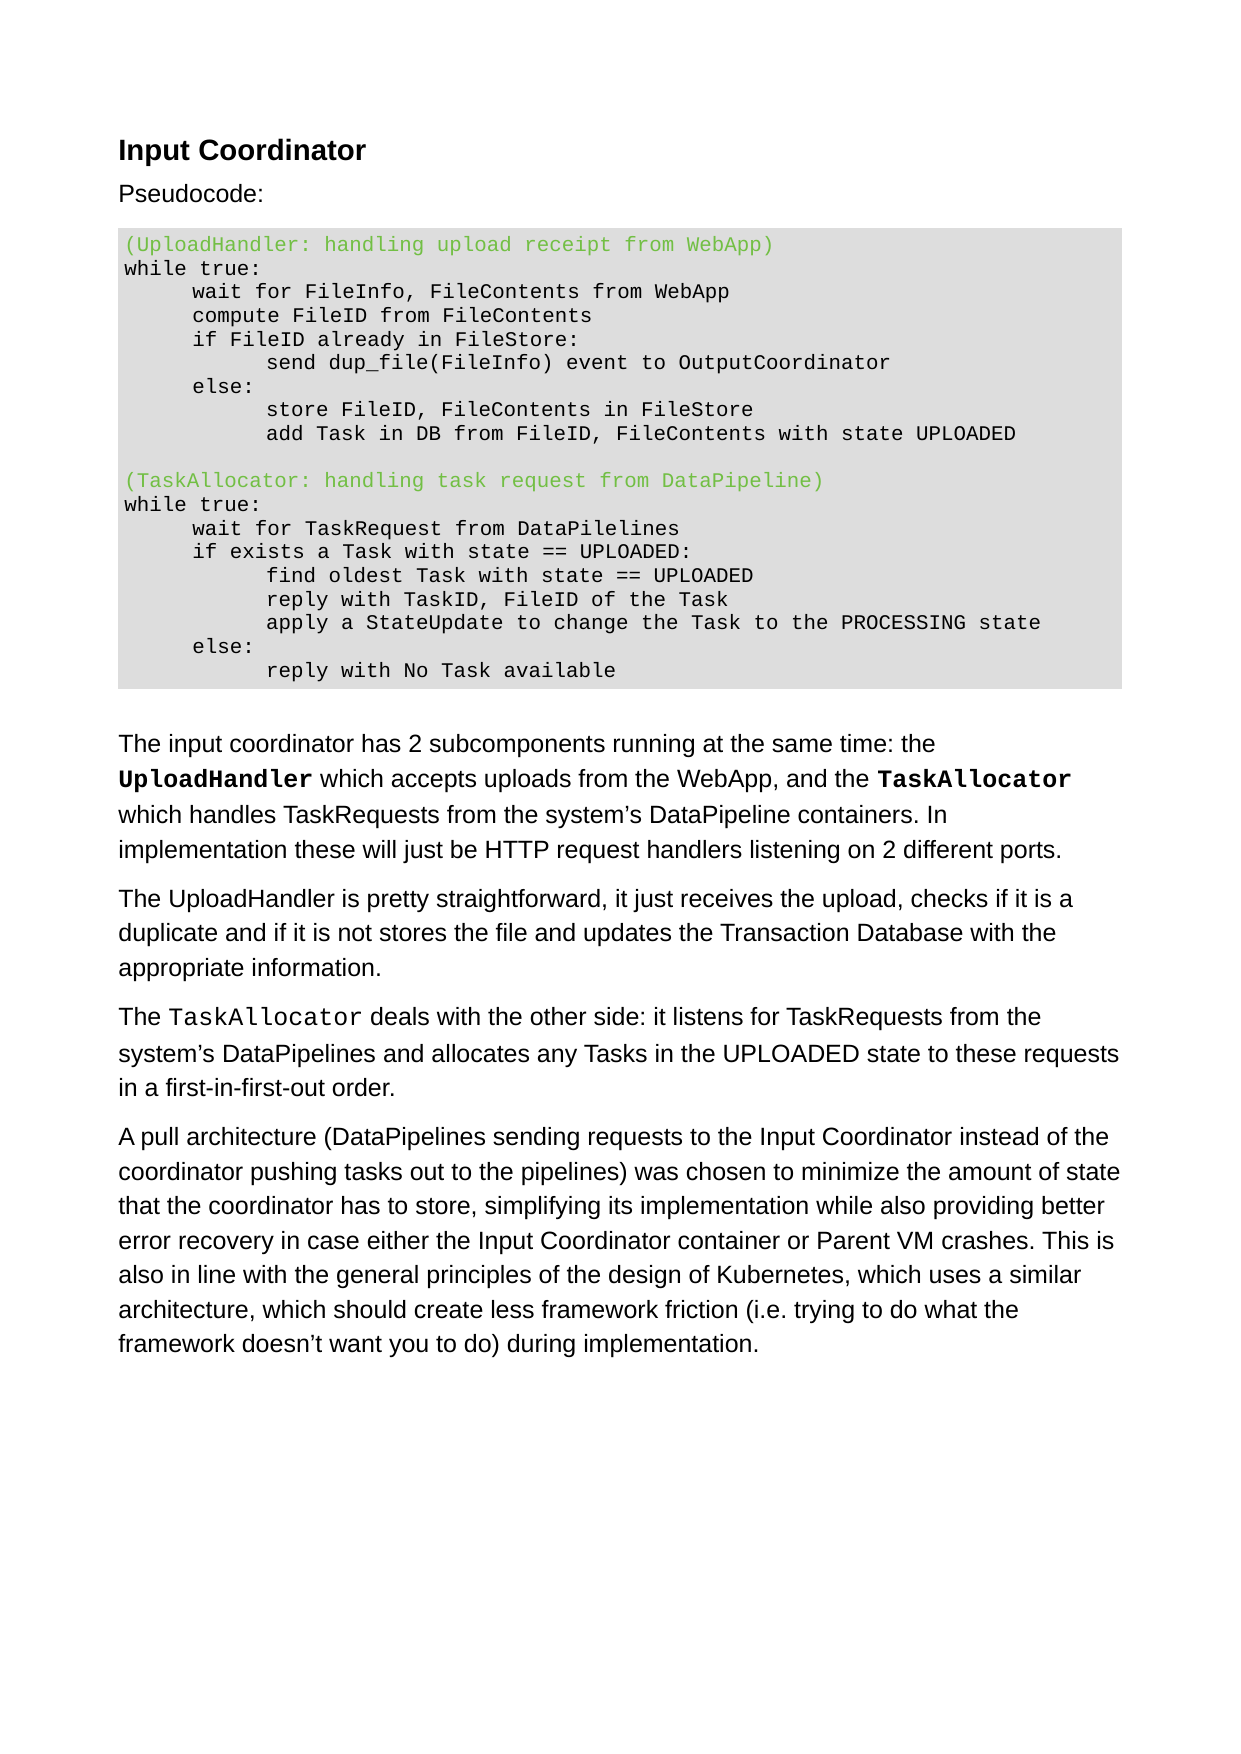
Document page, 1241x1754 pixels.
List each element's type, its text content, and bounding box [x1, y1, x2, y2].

text wait for FileInfo, FileContents from WebApp [118, 281, 1122, 305]
text (UploadHandler: handling upload receipt from WebApp) [118, 228, 1122, 258]
text if exists a Task with state == UPLOADED: [118, 541, 1122, 565]
text The TaskAllocator deals with the other side: it listens for TaskRequests from the system’s DataPipelines and allocates any Tasks in the UPLOADED state to these requests in a first-in-first-out order. [118, 1002, 1122, 1102]
text reply with TaskID, FileID of the Task [118, 589, 1122, 612]
text reply with No Task available [118, 659, 1122, 689]
text else: [118, 636, 1122, 659]
text wait for TaskRequest from DataPilelines [118, 518, 1122, 541]
text find oldest Task with state == UPLOADED [118, 565, 1122, 589]
text A pull architecture (DataPipelines sending requests to the Input Coordinator instead of the coordinator pushing tasks out to the pipelines) was chosen to minimize the amount of state that the coordinator has to store, simplifying its implementation while also providing better error recovery in case either the Input Coordinator container or Parent VM crashes. This is also in line with the general principles of the design of Kubernetes, which uses a similar architecture, which should create less framework friction (i.e. trying to do what the framework doesn’t want you to do) during implementation. [118, 1122, 1122, 1358]
text if FileID already in FileStore: [118, 328, 1122, 352]
text else: [118, 376, 1122, 399]
text Pseudocode: [118, 179, 1122, 208]
text apply a StateUpdate to change the Task to the PROCESSING state [118, 612, 1122, 636]
text (TaskAllocator: handling task request from DataPipeline) [118, 470, 1122, 494]
text while true: [118, 494, 1122, 518]
text store FileID, FileContents in FileStore [118, 399, 1122, 423]
text send dup_file(FileInfo) event to OutputCoordinator [118, 352, 1122, 376]
text The UploadHandler is pretty straightforward, it just receives the upload, checks if it is a duplicate and if it is not stores the file and updates the Transaction Database with the appropriate information. [118, 884, 1122, 982]
subtitle Input Coordinator [118, 133, 1122, 166]
text while true: [118, 258, 1122, 281]
text compute FileID from FileContents [118, 305, 1122, 328]
text add Task in DB from FileID, FileContents with state UPLOADED [118, 423, 1122, 447]
text The input coordinator has 2 subcomponents running at the same time: the UploadHandler which accepts uploads from the WebApp, and the TaskAllocator which handles TaskRequests from the system’s DataPipeline containers. In implementation these will just be HTTP request handlers listening on 2 different ports. [118, 729, 1122, 864]
